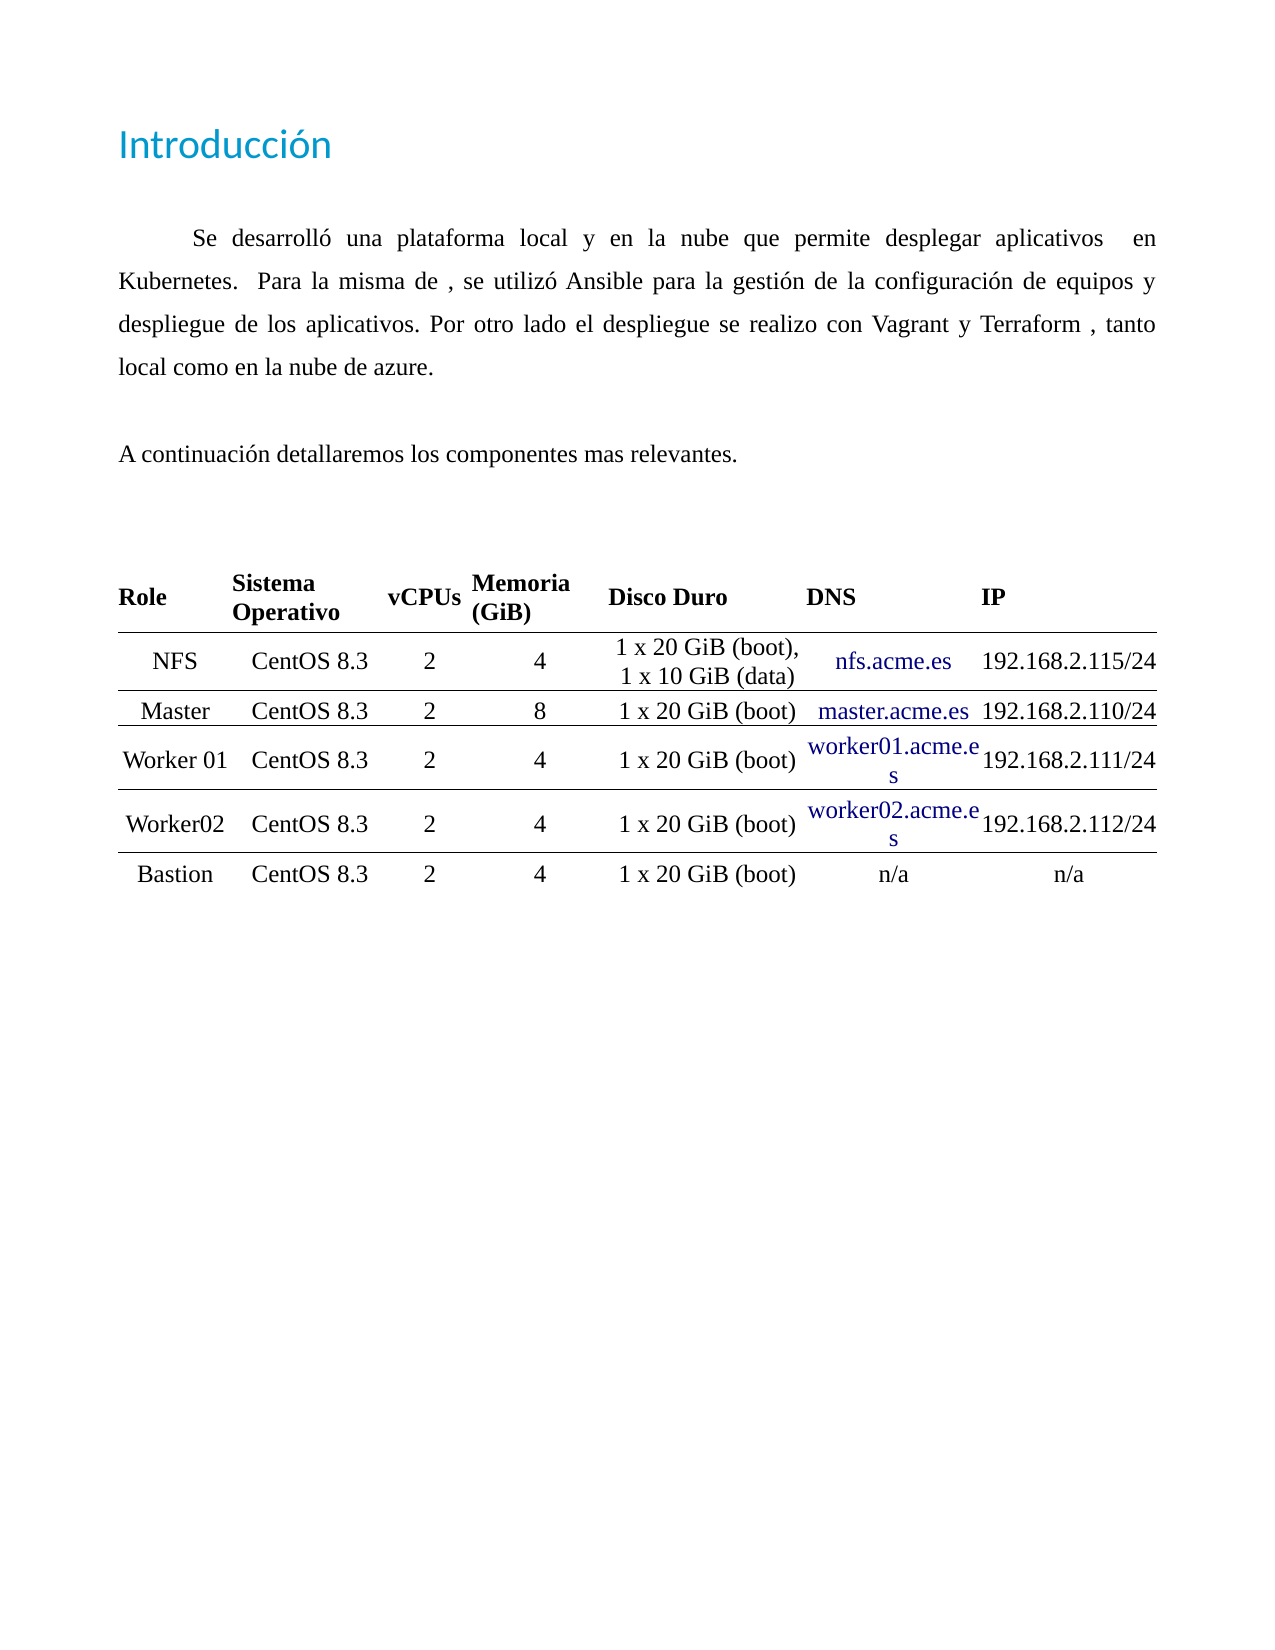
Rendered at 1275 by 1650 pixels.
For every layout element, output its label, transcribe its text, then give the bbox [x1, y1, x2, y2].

table_header Memoria (GiB) [472, 568, 608, 632]
table_cell 4 [472, 790, 608, 852]
text Introducción [118, 118, 1157, 169]
table_cell 192.168.2.115/24 [981, 633, 1157, 689]
table_cell 4 [472, 633, 608, 689]
table_cell 2 [388, 790, 472, 852]
table_cell nfs.acme.es [806, 633, 981, 689]
table_cell 192.168.2.112/24 [981, 790, 1157, 852]
table_cell 1 x 20 GiB (boot) [608, 726, 806, 788]
table_cell Bastion [118, 853, 232, 887]
table_header DNS [806, 568, 981, 632]
table_cell 1 x 20 GiB (boot) [608, 691, 806, 724]
table_cell 2 [388, 726, 472, 788]
table_header Disco Duro [608, 568, 806, 632]
table_header vCPUs [388, 568, 472, 632]
table_cell Worker02 [118, 790, 232, 852]
table_cell worker01.acme.es [806, 726, 981, 788]
table_header IP [981, 568, 1157, 632]
table_cell Worker 01 [118, 726, 232, 788]
table_cell 8 [472, 691, 608, 724]
table_cell 1 x 20 GiB (boot) [608, 790, 806, 852]
table_cell 192.168.2.110/24 [981, 691, 1157, 724]
table_cell 4 [472, 853, 608, 887]
table_cell worker02.acme.es [806, 790, 981, 852]
text A continuación detallaremos los componentes mas relevantes. [118, 439, 1157, 467]
table_cell 1 x 20 GiB (boot), 1 x 10 GiB (data) [608, 633, 806, 689]
table_cell Master [118, 691, 232, 724]
table_cell CentOS 8.3 [232, 790, 388, 852]
table_cell n/a [981, 853, 1157, 887]
table_cell NFS [118, 633, 232, 689]
table_cell CentOS 8.3 [232, 853, 388, 887]
table_cell CentOS 8.3 [232, 726, 388, 788]
table_cell n/a [806, 853, 981, 887]
table_header Role [118, 568, 232, 632]
table_cell CentOS 8.3 [232, 633, 388, 689]
table_cell 2 [388, 853, 472, 887]
table_cell 2 [388, 691, 472, 724]
table_cell CentOS 8.3 [232, 691, 388, 724]
table_header Sistema Operativo [232, 568, 388, 632]
table_cell 1 x 20 GiB (boot) [608, 853, 806, 887]
table_cell 2 [388, 633, 472, 689]
table_cell master.acme.es [806, 691, 981, 724]
text Se desarrolló una plataforma local y en la nube que permite desplegar aplicativos en Kubernetes. Para la misma de , se utilizó Ansible para la gestión de la configuración de equipos y despliegue de los aplicativos. Por otro lado el despliegue se realizo con Vagrant y Terraform , tanto local como en la nube de azure. [118, 223, 1157, 381]
table_cell 4 [472, 726, 608, 788]
table_cell 192.168.2.111/24 [981, 726, 1157, 788]
